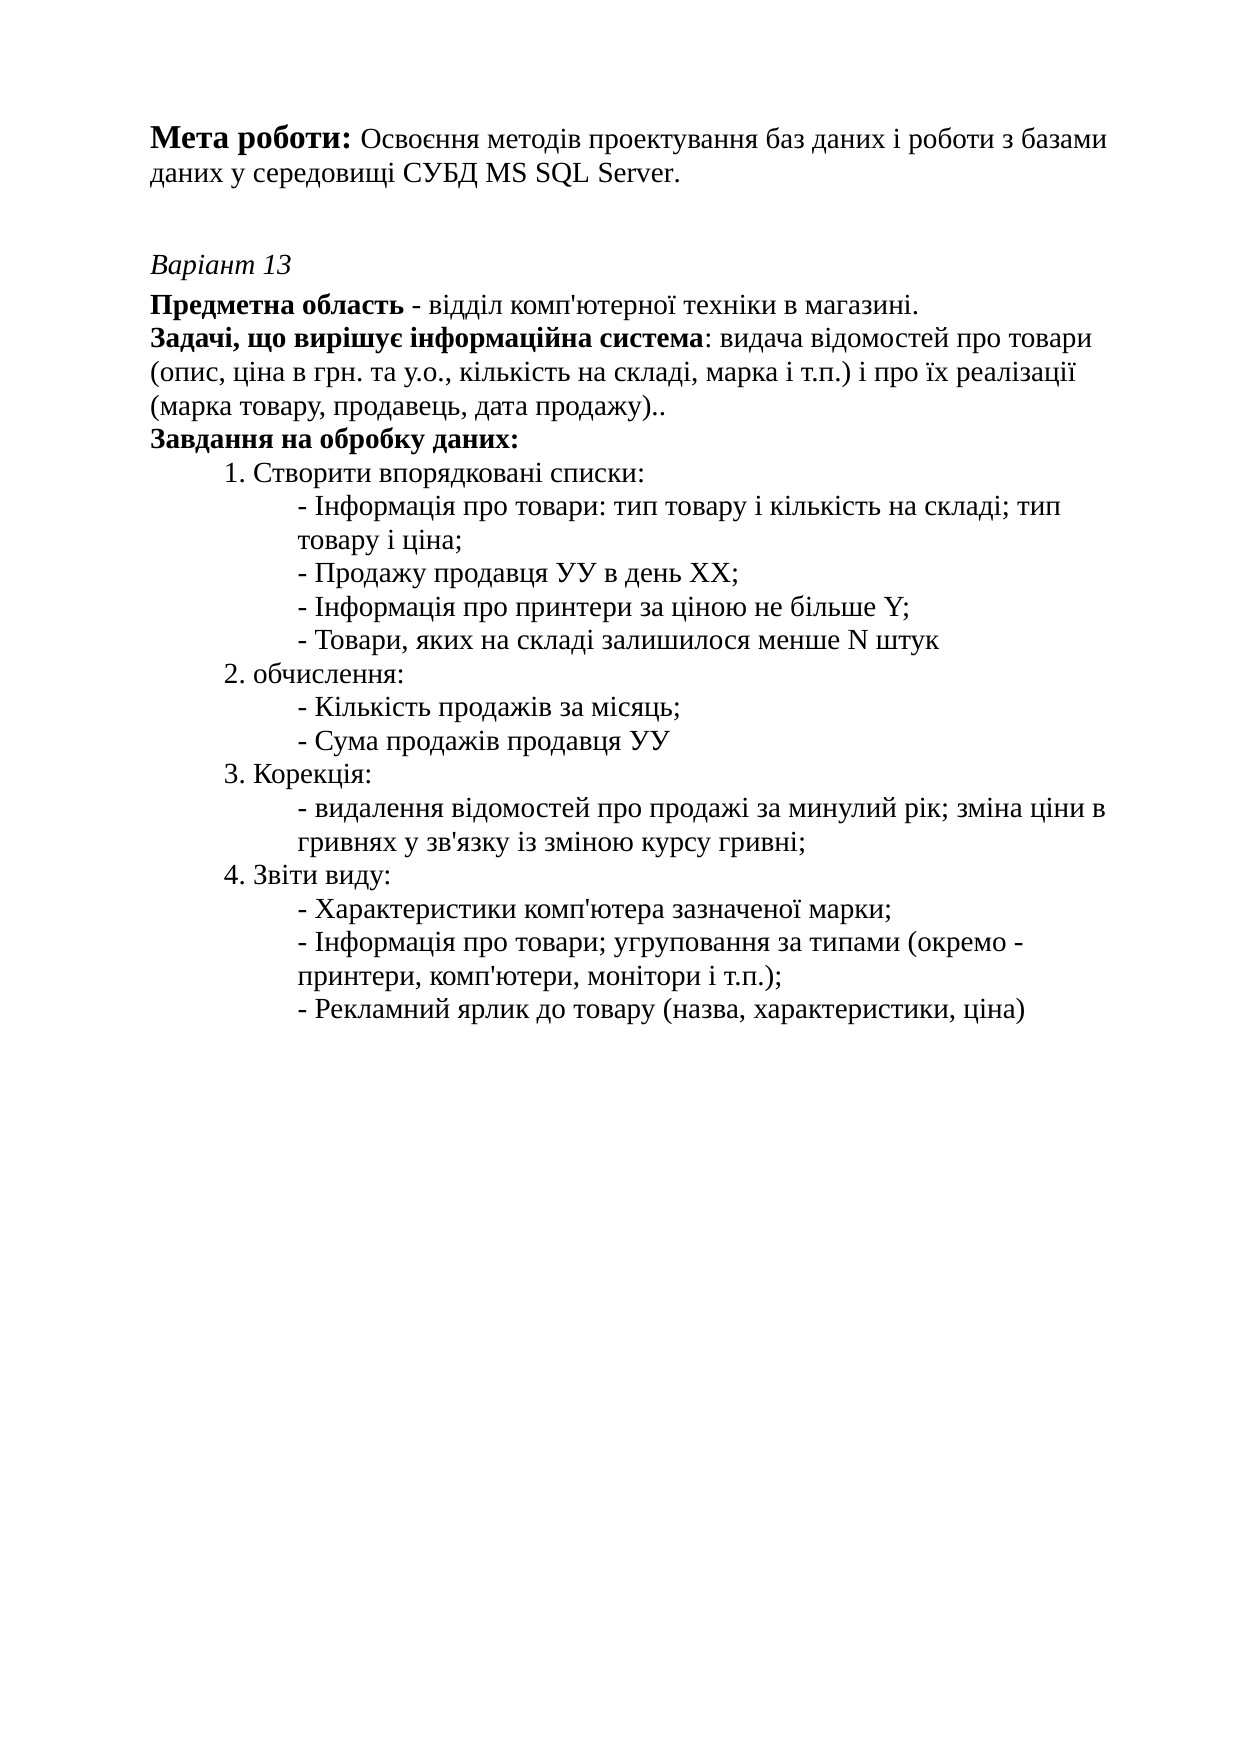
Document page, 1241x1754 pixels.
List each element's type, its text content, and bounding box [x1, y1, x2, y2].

text 2. обчислення: [224, 656, 1150, 689]
text 3. Корекція: [224, 757, 1150, 790]
subtitle Варіант 13 [150, 247, 1150, 281]
text Предметна область - відділ комп'ютерної техніки в магазині. [150, 287, 1150, 321]
text - Інформація про товари; угруповання за типами (окремо - принтери, комп'ютери, монітори і т.п.); [297, 924, 1150, 991]
text Завдання на обробку даних: [150, 421, 1150, 455]
text - Продажу продавця УУ в день ХХ; [297, 555, 1150, 589]
text 1. Створити впорядковані списки: [224, 455, 1150, 488]
text - Інформація про принтери за ціною не більше Y; [297, 589, 1150, 622]
text 4. Звіти виду: [224, 857, 1150, 891]
text - Характеристики комп'ютера зазначеної марки; [297, 891, 1150, 924]
text - Сума продажів продавця УУ [297, 723, 1150, 757]
text Мета роботи: Освоєння методів проектування баз даних і роботи з базами даних у середовищі СУБД MS SQL Server. [150, 117, 1150, 189]
text - видалення відомостей про продажі за минулий рік; зміна ціни в гривнях у зв'язку із зміною курсу гривні; [297, 790, 1150, 857]
text - Товари, яких на складі залишилося менше N штук [297, 622, 1150, 656]
text - Кількість продажів за місяць; [297, 689, 1150, 723]
text - Інформація про товари: тип товару і кількість на складі; тип товару і ціна; [297, 488, 1150, 555]
text - Рекламний ярлик до товару (назва, характеристики, ціна) [297, 991, 1150, 1025]
text Задачі, що вирішує інформаційна система: видача відомостей про товари (опис, ціна в грн. та у.о., кількість на складі, марка і т.п.) і про їх реалізації (марка товару, продавець, дата продажу).. [150, 321, 1150, 421]
